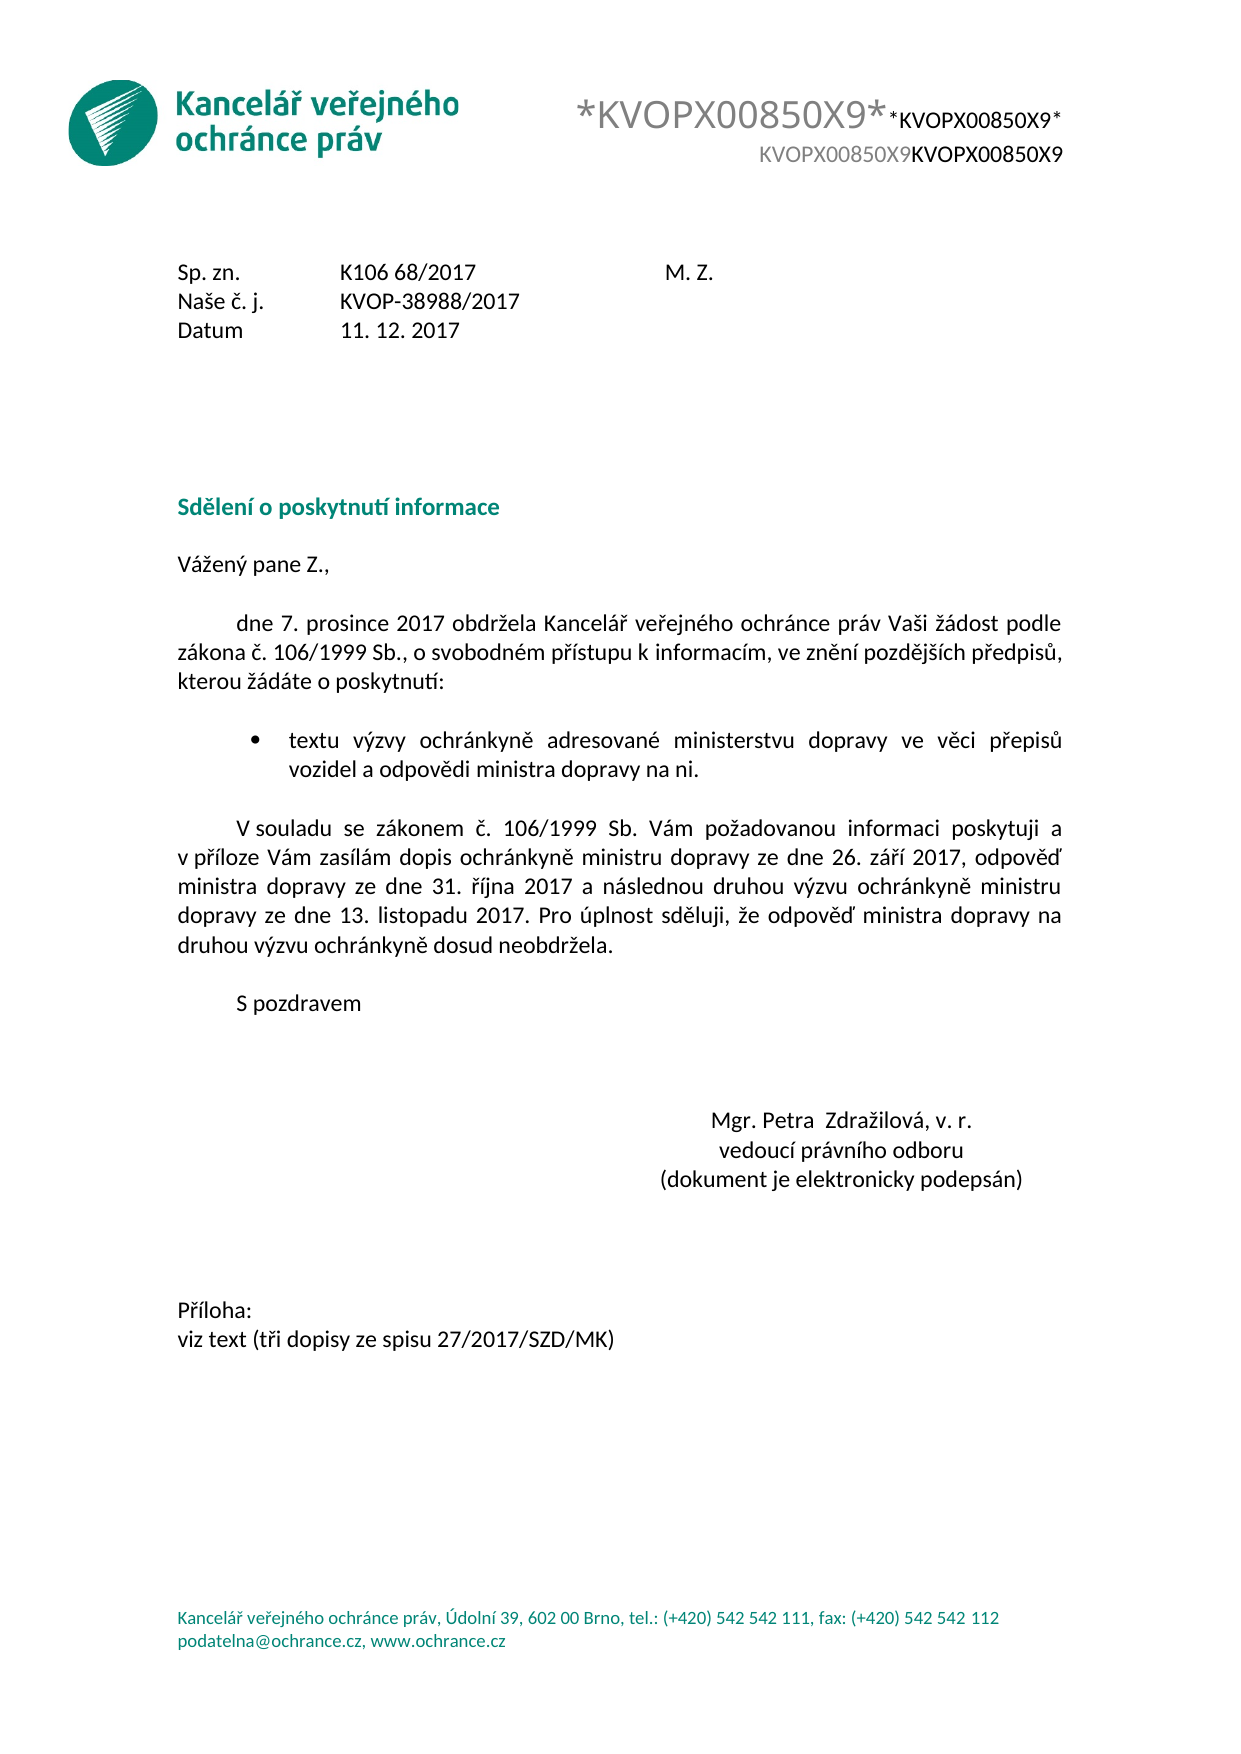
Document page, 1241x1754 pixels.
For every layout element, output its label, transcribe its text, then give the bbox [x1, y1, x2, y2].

text (dokument je elektronicky podepsán) [576, 1164, 1063, 1193]
text Vážený pane Z., [177, 549, 1063, 579]
table_header K106 68/2017 KVOP-38988/2017 11. 12. 2017 [340, 198, 664, 491]
subtitle Sdělení o poskytnutí informace [177, 491, 1063, 521]
table_header Sp. zn. Naše č. j. Datum [177, 198, 340, 491]
text viz text (tři dopisy ze spisu 27/2017/SZD/MK) [177, 1324, 1063, 1353]
text dne 7. prosince 2017 obdržela Kancelář veřejného ochránce práv Vaši žádost podle zákona č. 106/1999 Sb., o svobodném přístupu k informacím, ve znění pozdějších předpisů, kterou žádáte o poskytnutí: [177, 608, 1063, 696]
list textu výzvy ochránkyně adresované ministerstvu dopravy ve věci přepisů vozidel a odpovědi ministra dopravy na ni. [251, 725, 1063, 783]
table_header M. Z. [665, 198, 1085, 491]
text V souladu se zákonem č. 106/1999 Sb. Vám požadovanou informaci poskytuji a v příloze Vám zasílám dopis ochránkyně ministru dopravy ze dne 26. září 2017, odpověď ministra dopravy ze dne 31. října 2017 a následnou druhou výzvu ochránkyně ministru dopravy ze dne 13. listopadu 2017. Pro úplnost sděluji, že odpověď ministra dopravy na druhou výzvu ochránkyně dosud neobdržela. [177, 813, 1063, 959]
text Mgr. Petra Zdražilová, v. r. [576, 1106, 1063, 1135]
text Příloha: [177, 1295, 1063, 1324]
text vedoucí právního odboru [576, 1135, 1063, 1164]
text S pozdravem [177, 988, 1063, 1018]
